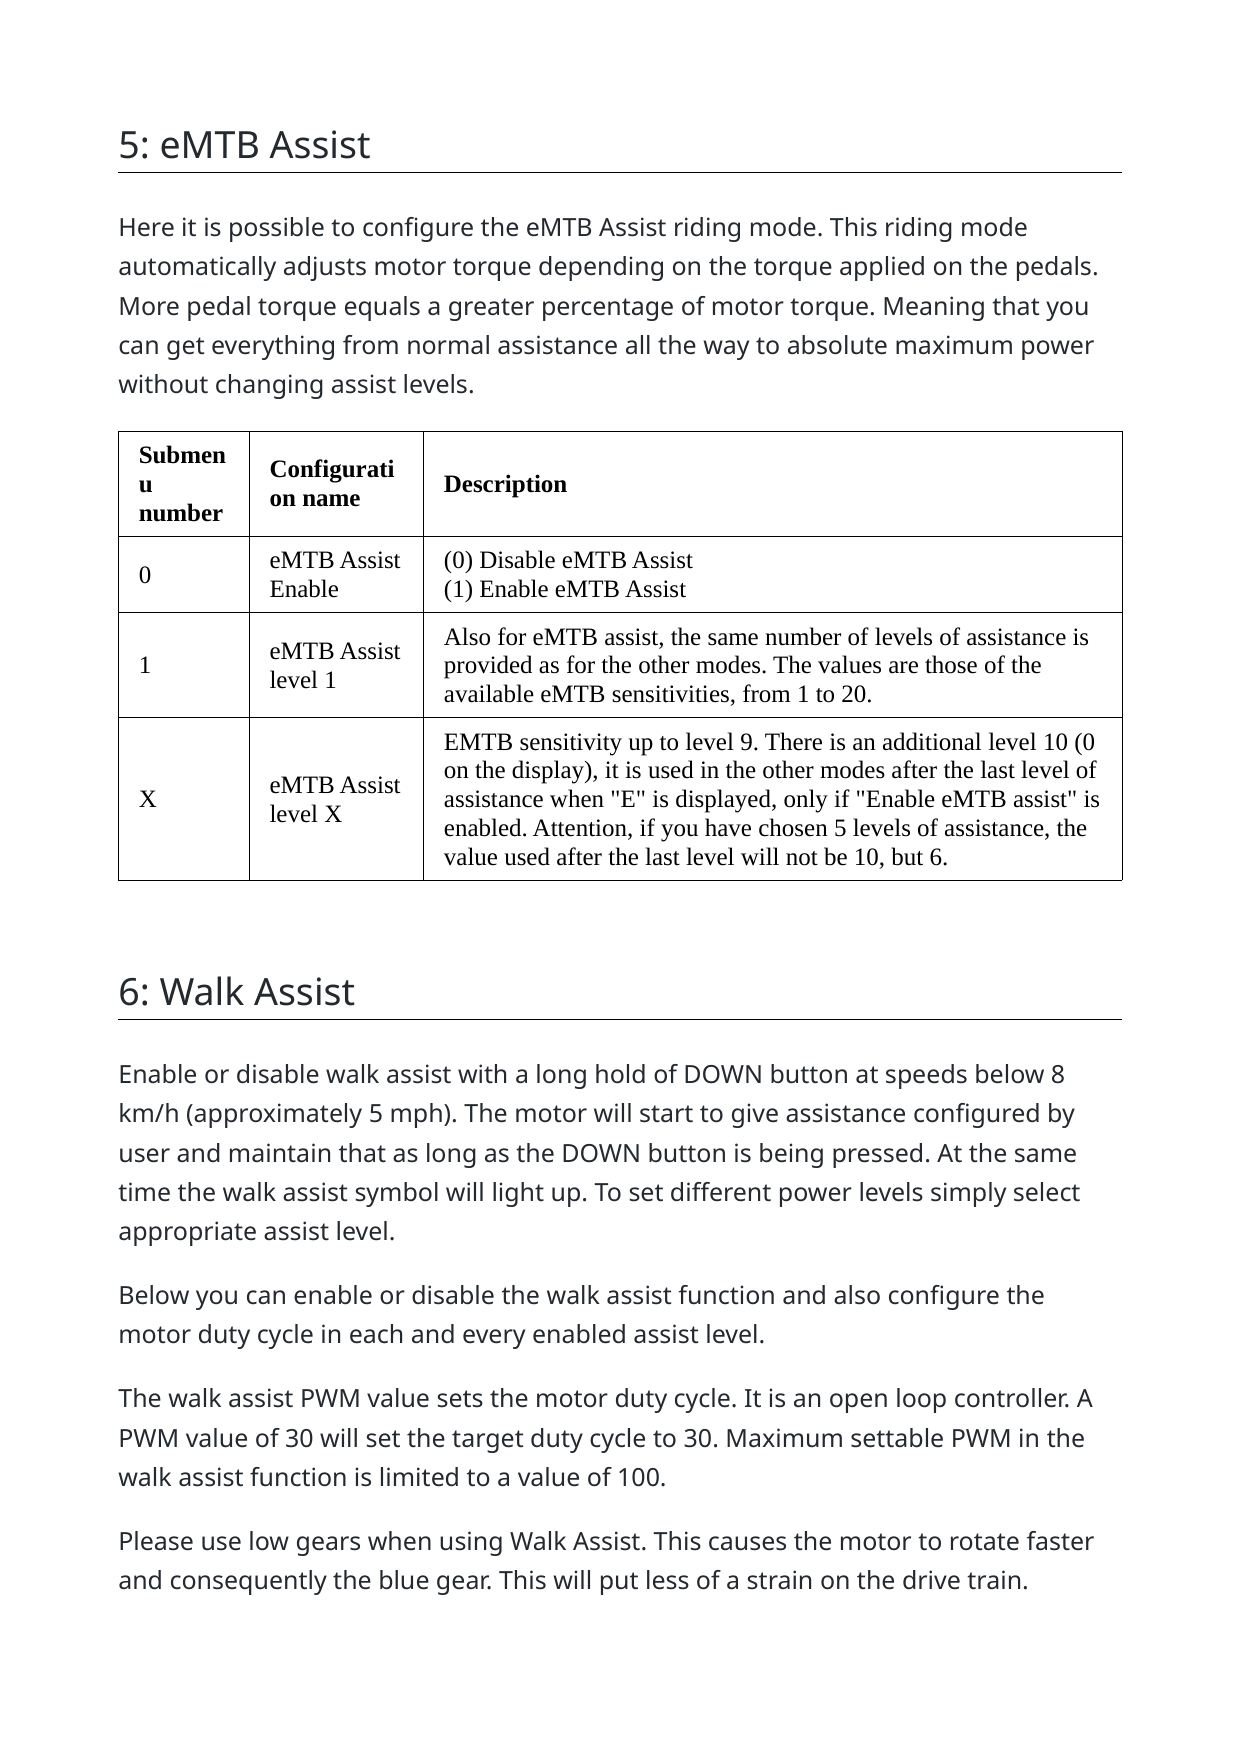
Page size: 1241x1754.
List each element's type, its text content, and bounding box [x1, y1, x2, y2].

table_cell eMTB Assist level 1 [250, 613, 423, 717]
table_cell (0) Disable eMTB Assist (1) Enable eMTB Assist [424, 537, 1122, 612]
table_cell 0 [119, 537, 249, 612]
table_cell EMTB sensitivity up to level 9. There is an additional level 10 (0 on the display), it is used in the other modes after the last level of assistance when "E" is displayed, only if "Enable eMTB assist" is enabled. Attention, if you have chosen 5 levels of assistance, the value used after the last level will not be 10, but 6. [424, 718, 1122, 880]
text Enable or disable walk assist with a long hold of DOWN button at speeds below 8 km/h (approximately 5 mph). The motor will start to give assistance configured by user and maintain that as long as the DOWN button is being pressed. At the same time the walk assist symbol will light up. To set different power levels simply select appropriate assist level. [118, 1057, 1122, 1248]
table_header Submenu number [119, 432, 249, 536]
table_header Description [424, 432, 1122, 536]
text Here it is possible to configure the eMTB Assist riding mode. This riding mode automatically adjusts motor torque depending on the torque applied on the pedals. More pedal torque equals a greater percentage of motor torque. Meaning that you can get everything from normal assistance all the way to absolute maximum power without changing assist levels. [118, 210, 1122, 401]
table_cell eMTB Assist Enable [250, 537, 423, 612]
table_header Configuration name [250, 432, 423, 536]
table_cell X [119, 718, 249, 880]
subtitle 6: Walk Assist [118, 965, 1122, 1019]
text The walk assist PWM value sets the motor duty cycle. It is an open loop controller. A PWM value of 30 will set the target duty cycle to 30. Maximum settable PWM in the walk assist function is limited to a value of 100. [118, 1381, 1122, 1493]
text Please use low gears when using Walk Assist. This causes the motor to rotate faster and consequently the blue gear. This will put less of a strain on the drive train. [118, 1523, 1122, 1597]
table_cell 1 [119, 613, 249, 717]
text Below you can enable or disable the walk assist function and also configure the motor duty cycle in each and every enabled assist level. [118, 1278, 1122, 1351]
table_cell Also for eMTB assist, the same number of levels of assistance is provided as for the other modes. The values are those of the available eMTB sensitivities, from 1 to 20. [424, 613, 1122, 717]
subtitle 5: eMTB Assist [118, 118, 1122, 172]
table_cell eMTB Assist level X [250, 718, 423, 880]
